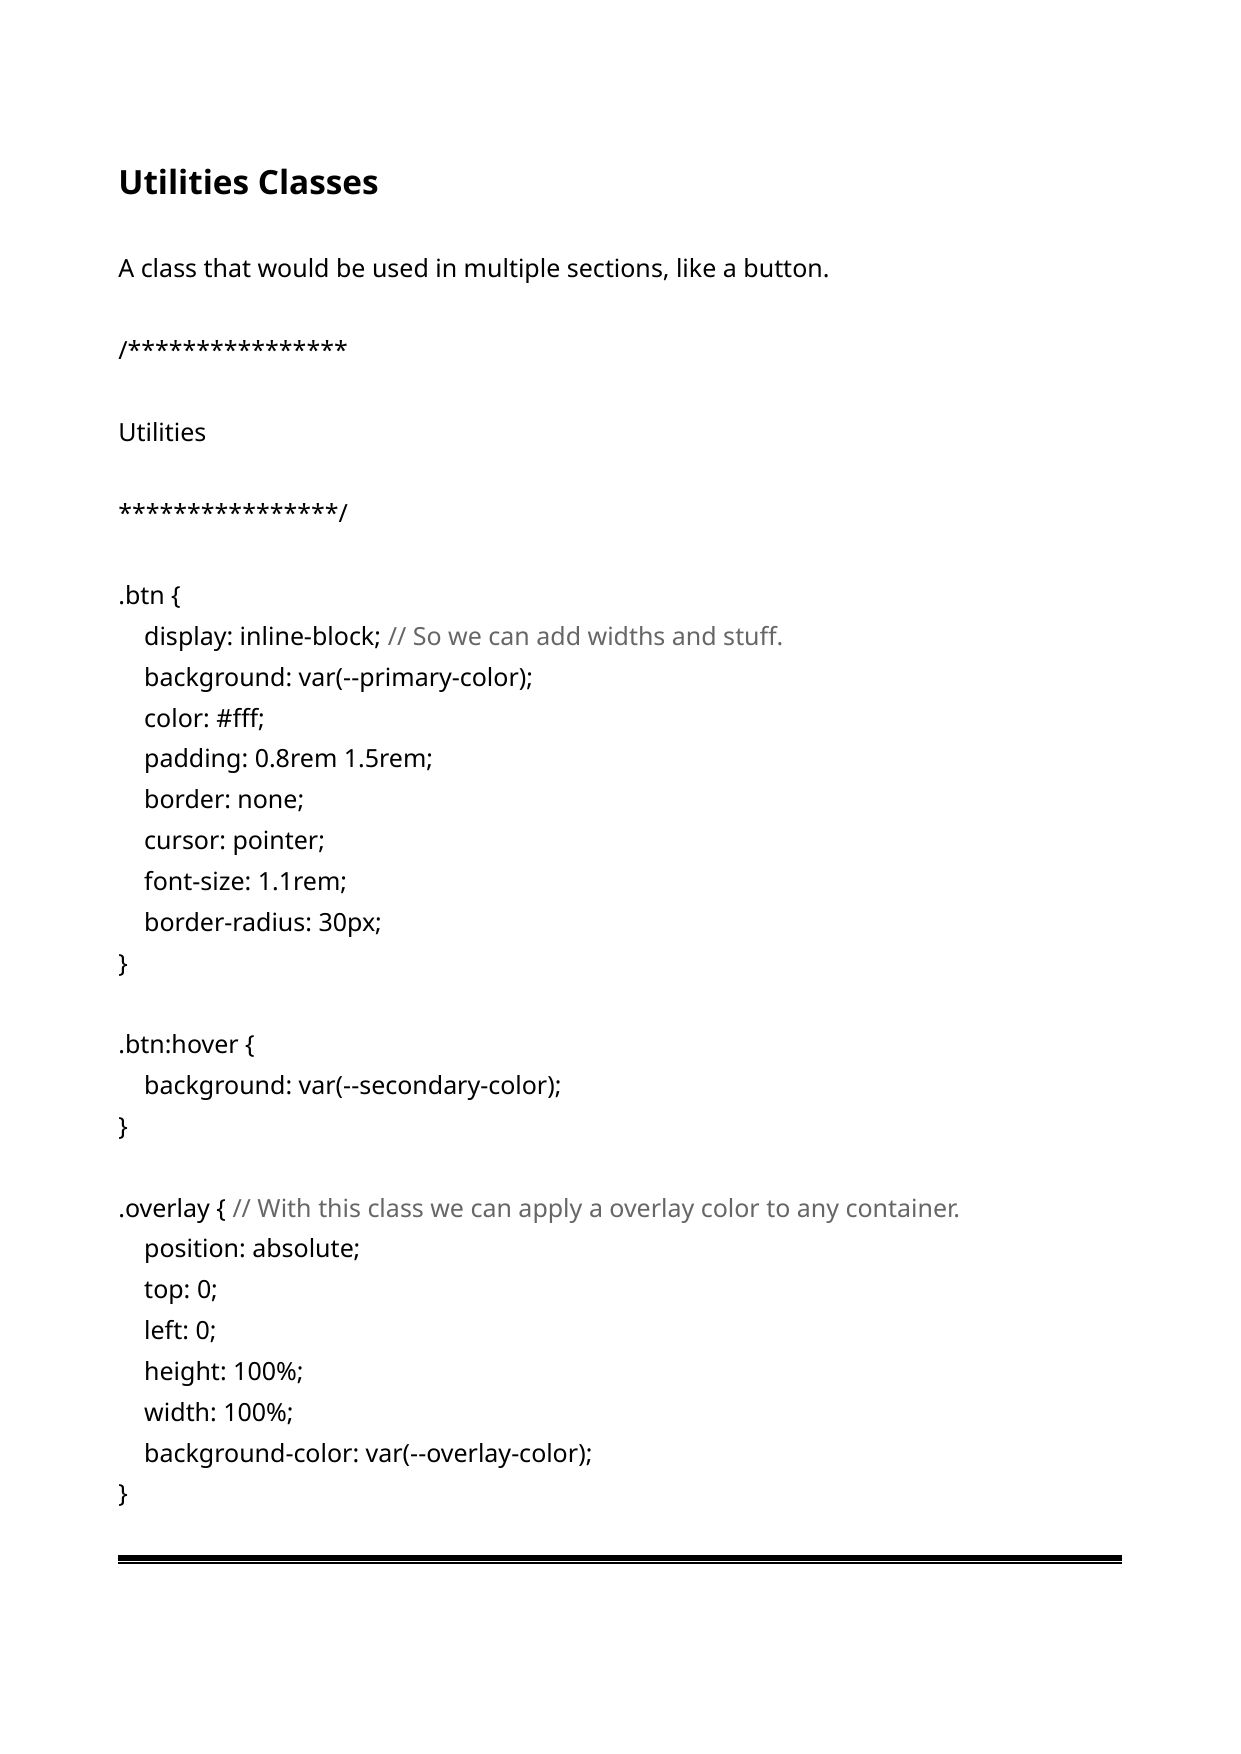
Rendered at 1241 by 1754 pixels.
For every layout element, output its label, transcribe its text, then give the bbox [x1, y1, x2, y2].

text width: 100%; [118, 1394, 1122, 1428]
text background: var(--secondary-color); [118, 1068, 1122, 1102]
text font-size: 1.1rem; [118, 864, 1122, 898]
text border: none; [118, 782, 1122, 816]
text } [118, 1476, 1122, 1510]
text background-color: var(--overlay-color); [118, 1435, 1122, 1469]
subtitle Utilities Classes [118, 159, 1122, 204]
text color: #fff; [118, 700, 1122, 734]
text height: 100%; [118, 1354, 1122, 1388]
text A class that would be used in multiple sections, like a button. [118, 251, 1122, 285]
text ****************/ [118, 496, 1122, 530]
text left: 0; [118, 1313, 1122, 1347]
text } [118, 945, 1122, 979]
text cursor: pointer; [118, 823, 1122, 857]
text position: absolute; [118, 1231, 1122, 1265]
text Utilities [118, 414, 1122, 448]
text background: var(--primary-color); [118, 659, 1122, 693]
text } [118, 1109, 1122, 1143]
text display: inline-block; // So we can add widths and stuff. [118, 619, 1122, 653]
text border-radius: 30px; [118, 904, 1122, 938]
text .btn { [118, 578, 1122, 612]
text .overlay { // With this class we can apply a overlay color to any container. [118, 1190, 1122, 1224]
text .btn:hover { [118, 1027, 1122, 1061]
text /**************** [118, 333, 1122, 367]
text padding: 0.8rem 1.5rem; [118, 741, 1122, 775]
text top: 0; [118, 1272, 1122, 1306]
